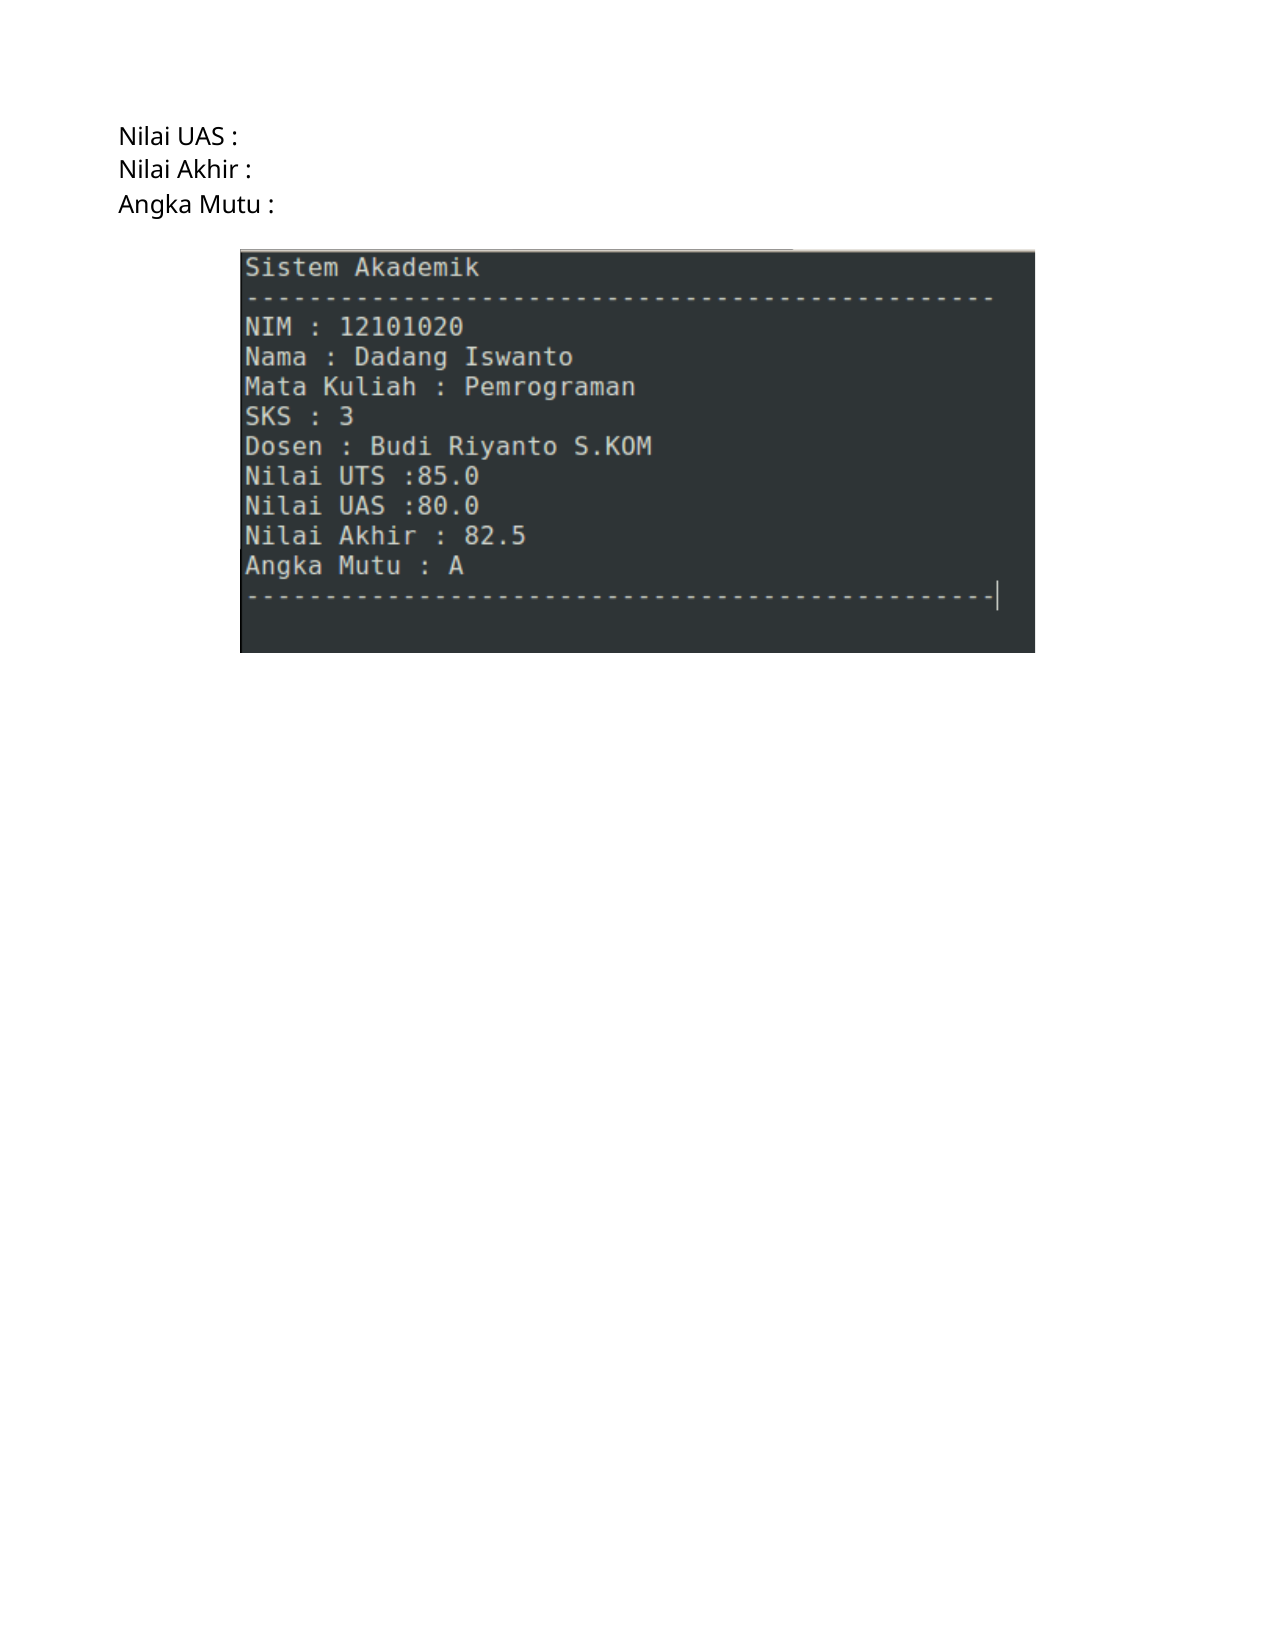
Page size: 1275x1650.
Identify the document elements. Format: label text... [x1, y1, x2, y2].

picture [240, 249, 1036, 653]
text Nilai UAS : Nilai Akhir : Angka Mutu : [118, 118, 1157, 249]
